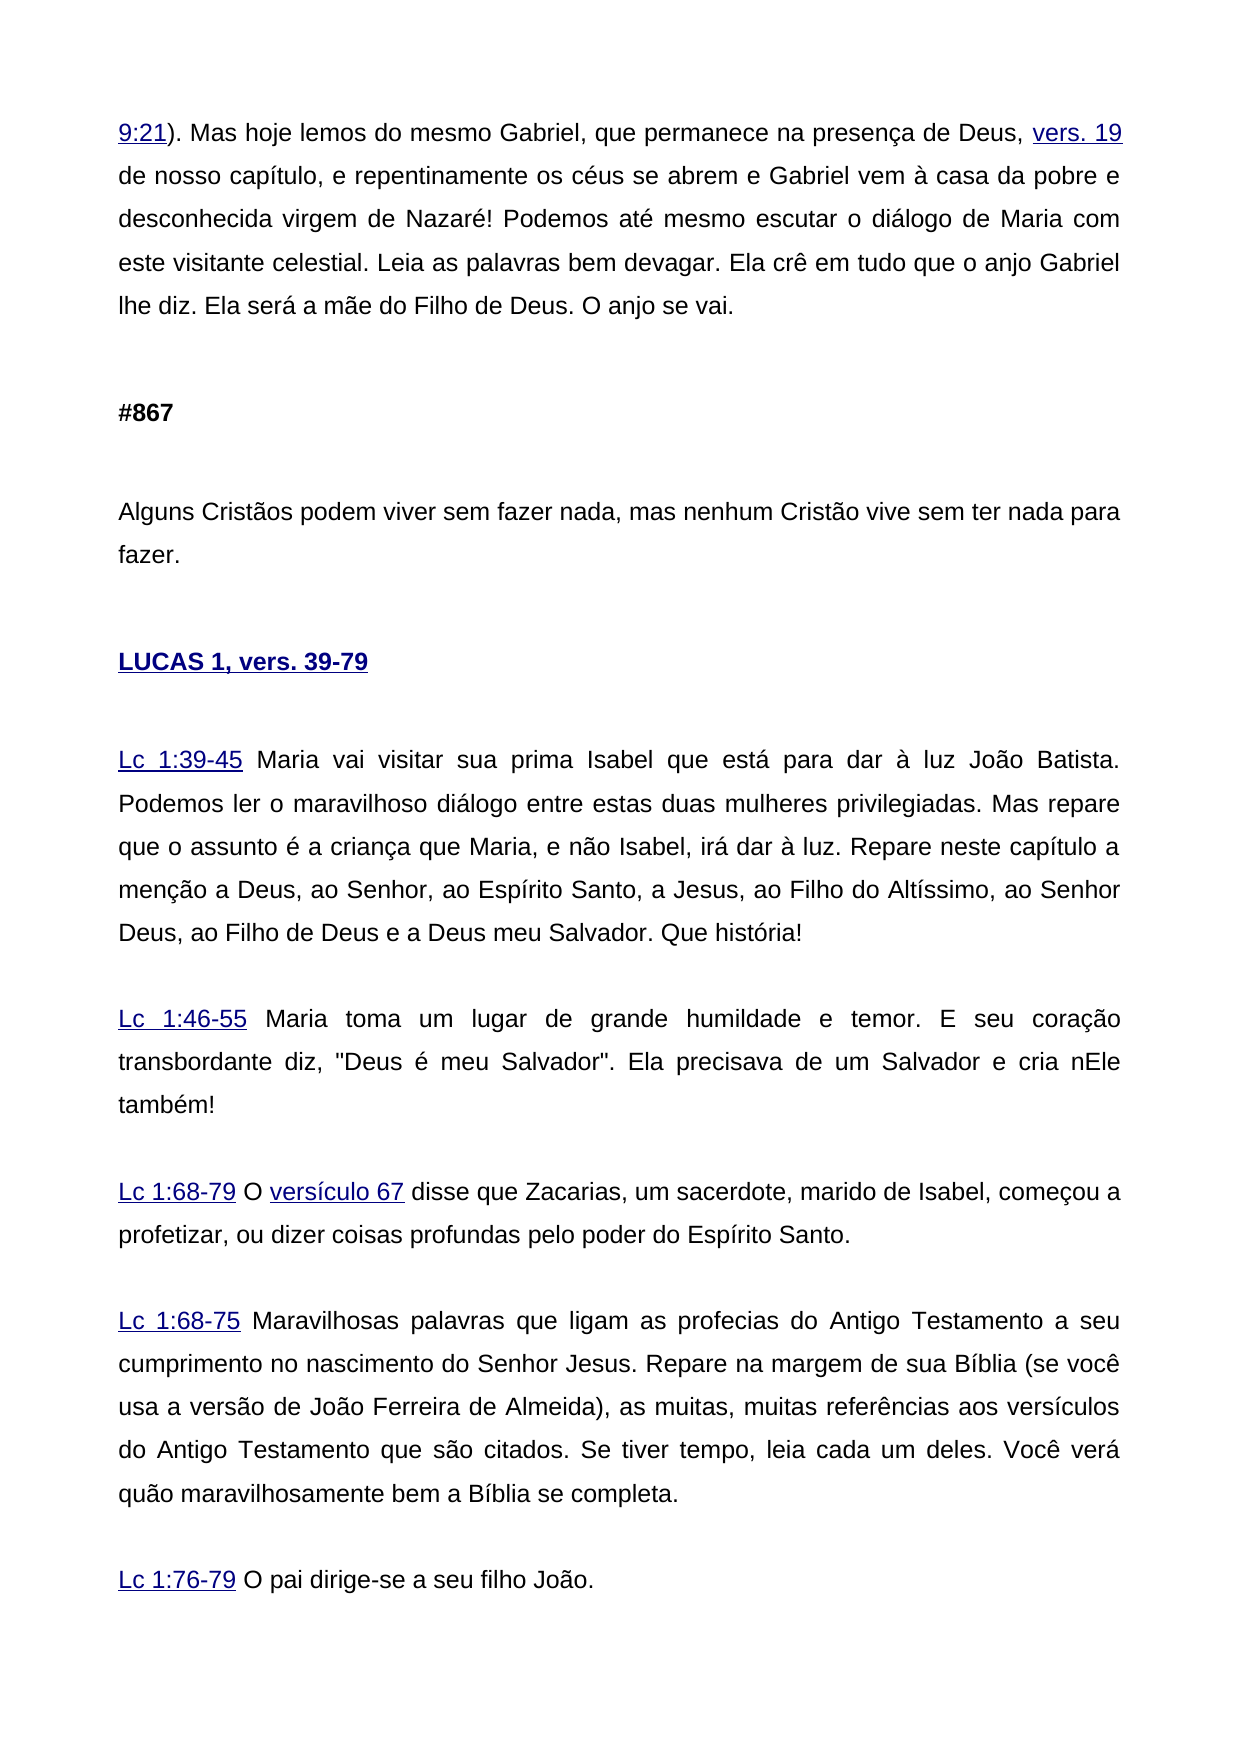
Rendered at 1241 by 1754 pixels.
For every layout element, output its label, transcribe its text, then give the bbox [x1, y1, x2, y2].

text Lc 1:46-55 Maria toma um lugar de grande humildade e temor. E seu coração transbordante diz, "Deus é meu Salvador". Ela precisava de um Salvador e cria nEle também! [118, 1004, 1122, 1119]
subtitle LUCAS 1, vers. 39-79 [118, 647, 1122, 675]
subtitle #867 [118, 398, 1122, 426]
text 9:21). Mas hoje lemos do mesmo Gabriel, que permanece na presença de Deus, vers. 19 de nosso capítulo, e repentinamente os céus se abrem e Gabriel vem à casa da pobre e desconhecida virgem de Nazaré! Podemos até mesmo escutar o diálogo de Maria com este visitante celestial. Leia as palavras bem devagar. Ela crê em tudo que o anjo Gabriel lhe diz. Ela será a mãe do Filho de Deus. O anjo se vai. [118, 118, 1122, 319]
text Lc 1:68-75 Maravilhosas palavras que ligam as profecias do Antigo Testamento a seu cumprimento no nascimento do Senhor Jesus. Repare na margem de sua Bíblia (se você usa a versão de João Ferreira de Almeida), as muitas, muitas referências aos versículos do Antigo Testamento que são citados. Se tiver tempo, leia cada um deles. Você verá quão maravilhosamente bem a Bíblia se completa. [118, 1306, 1122, 1507]
text Lc 1:76-79 O pai dirige-se a seu filho João. [118, 1565, 1122, 1593]
text Lc 1:68-79 O versículo 67 disse que Zacarias, um sacerdote, marido de Isabel, começou a profetizar, ou dizer coisas profundas pelo poder do Espírito Santo. [118, 1177, 1122, 1248]
text Lc 1:39-45 Maria vai visitar sua prima Isabel que está para dar à luz João Batista. Podemos ler o maravilhoso diálogo entre estas duas mulheres privilegiadas. Mas repare que o assunto é a criança que Maria, e não Isabel, irá dar à luz. Repare neste capítulo a menção a Deus, ao Senhor, ao Espírito Santo, a Jesus, ao Filho do Altíssimo, ao Senhor Deus, ao Filho de Deus e a Deus meu Salvador. Que história! [118, 745, 1122, 947]
text Alguns Cristãos podem viver sem fazer nada, mas nenhum Cristão vive sem ter nada para fazer. [118, 496, 1122, 568]
